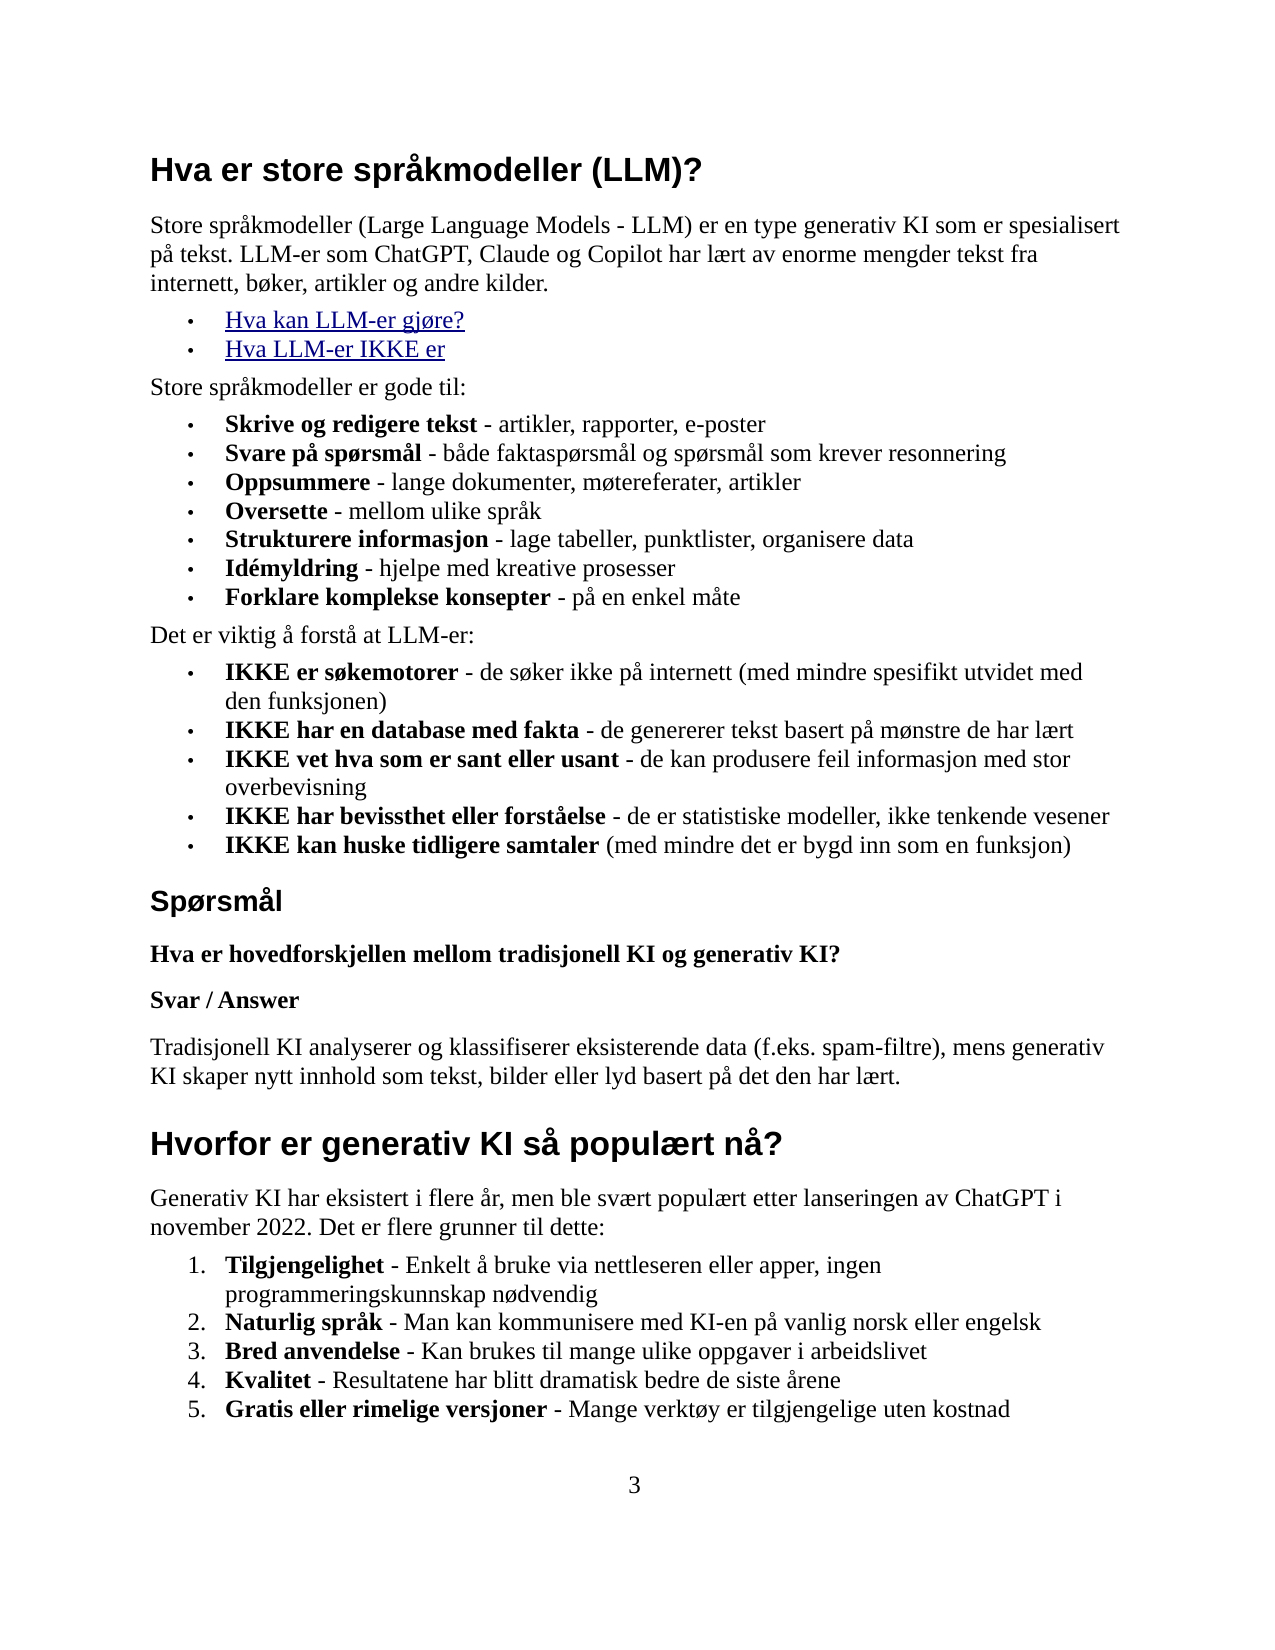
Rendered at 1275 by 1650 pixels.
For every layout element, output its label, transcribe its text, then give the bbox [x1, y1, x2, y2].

subtitle Hva er store språkmodeller (LLM)? [150, 150, 1125, 189]
list Forklare komplekse konsepter - på en enkel måte [187, 582, 1125, 611]
list Strukturere informasjon - lage tabeller, punktlister, organisere data [187, 524, 1125, 553]
text Tradisjonell KI analyserer og klassifiserer eksisterende data (f.eks. spam-filtre), mens generativ KI skaper nytt innhold som tekst, bilder eller lyd basert på det den har lært. [150, 1032, 1125, 1089]
text Store språkmodeller (Large Language Models - LLM) er en type generativ KI som er spesialisert på tekst. LLM-er som ChatGPT, Claude og Copilot har lært av enorme mengder tekst fra internett, bøker, artikler og andre kilder. [150, 210, 1125, 296]
list IKKE er søkemotorer - de søker ikke på internett (med mindre spesifikt utvidet med den funksjonen) [187, 657, 1125, 715]
text Generativ KI har eksistert i flere år, men ble svært populært etter lanseringen av ChatGPT i november 2022. Det er flere grunner til dette: [150, 1183, 1125, 1241]
subtitle Hvorfor er generativ KI så populært nå? [150, 1123, 1125, 1162]
list Gratis eller rimelige versjoner - Mange verktøy er tilgjengelige uten kostnad [187, 1394, 1125, 1422]
list IKKE kan huske tidligere samtaler (med mindre det er bygd inn som en funksjon) [187, 830, 1125, 859]
text Svar / Answer [150, 985, 1125, 1014]
list Kvalitet - Resultatene har blitt dramatisk bedre de siste årene [187, 1365, 1125, 1394]
list IKKE har bevissthet eller forståelse - de er statistiske modeller, ikke tenkende vesener [187, 801, 1125, 830]
list Hva LLM-er IKKE er [187, 334, 1125, 363]
list IKKE vet hva som er sant eller usant - de kan produsere feil informasjon med stor overbevisning [187, 744, 1125, 801]
text Det er viktig å forstå at LLM-er: [150, 620, 1125, 648]
list Oppsummere - lange dokumenter, møtereferater, artikler [187, 467, 1125, 496]
list Idémyldring - hjelpe med kreative prosesser [187, 553, 1125, 582]
list Hva kan LLM-er gjøre? [187, 305, 1125, 334]
list Bred anvendelse - Kan brukes til mange ulike oppgaver i arbeidslivet [187, 1336, 1125, 1365]
list Oversette - mellom ulike språk [187, 496, 1125, 524]
text Hva er hovedforskjellen mellom tradisjonell KI og generativ KI? [150, 939, 1125, 967]
list Skrive og redigere tekst - artikler, rapporter, e-poster [187, 409, 1125, 438]
list Tilgjengelighet - Enkelt å bruke via nettleseren eller apper, ingen programmeringskunnskap nødvendig [187, 1250, 1125, 1307]
text Store språkmodeller er gode til: [150, 372, 1125, 401]
subtitle Spørsmål [150, 884, 1125, 917]
list Svare på spørsmål - både faktaspørsmål og spørsmål som krever resonnering [187, 438, 1125, 467]
list Naturlig språk - Man kan kommunisere med KI-en på vanlig norsk eller engelsk [187, 1307, 1125, 1336]
list IKKE har en database med fakta - de genererer tekst basert på mønstre de har lært [187, 715, 1125, 744]
